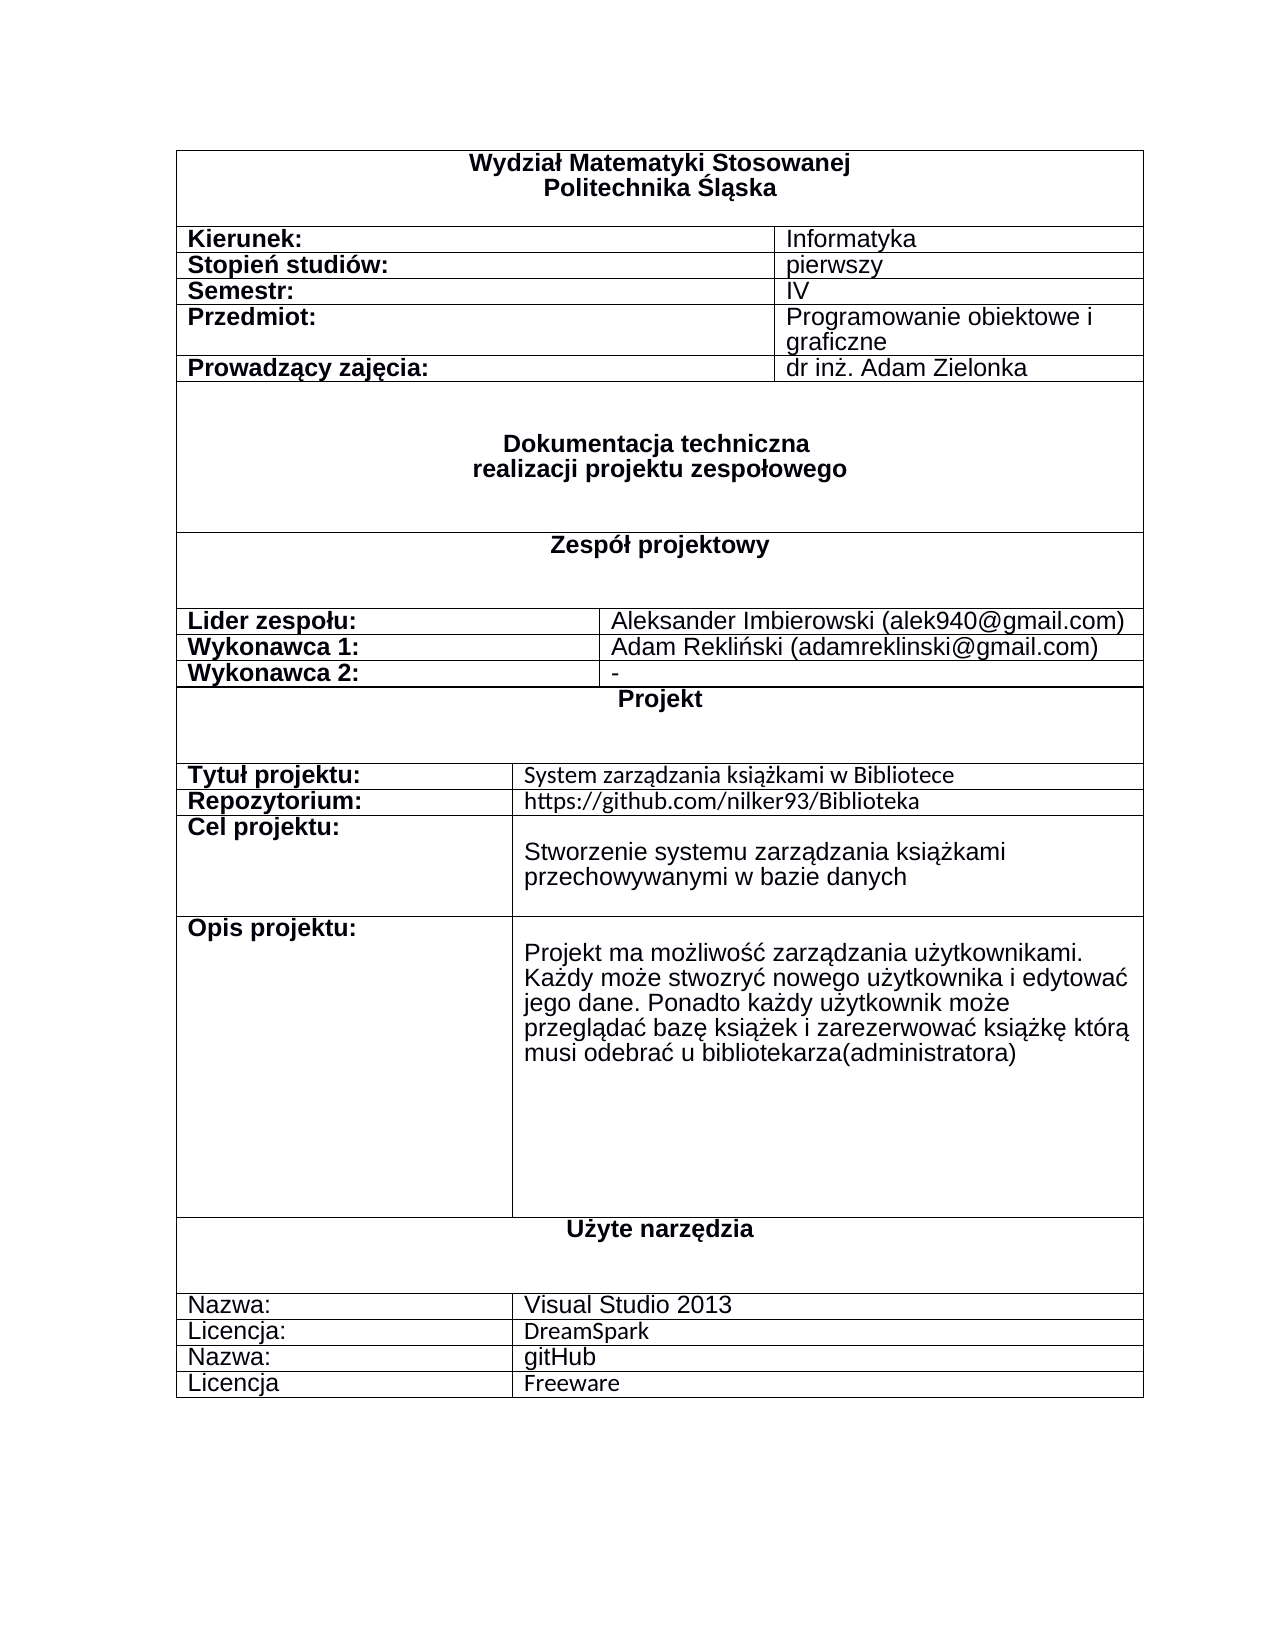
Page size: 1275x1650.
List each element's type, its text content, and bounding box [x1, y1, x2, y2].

table_cell DreamSpark [513, 1320, 1143, 1345]
table_header Wydział Matematyki Stosowanej Politechnika Śląska [177, 151, 1143, 226]
table_cell Visual Studio 2013 [513, 1294, 1143, 1319]
table_cell Nazwa: [177, 1294, 512, 1319]
table_cell Projekt ma możliwość zarządzania użytkownikami. Każdy może stwozryć nowego użytkownika i edytować jego dane. Ponadto każdy użytkownik może przeglądać bazę książek i zarezerwować książkę którą musi odebrać u bibliotekarza(administratora) [513, 917, 1143, 1217]
table_cell Użyte narzędzia [177, 1218, 1143, 1293]
table_cell Opis projektu: [177, 917, 512, 1217]
table_cell Dokumentacja techniczna realizacji projektu zespołowego [177, 382, 1143, 532]
table_cell Aleksander Imbierowski (alek940@gmail.com) [600, 609, 1143, 634]
table_cell pierwszy [775, 253, 1143, 278]
table_cell Przedmiot: [177, 305, 774, 355]
table_cell - [600, 661, 1143, 686]
table_cell Adam Rekliński (adamreklinski@gmail.com) [600, 635, 1143, 660]
table_cell Cel projektu: [177, 816, 512, 916]
table_cell Projekt [177, 688, 1143, 762]
table_cell Kierunek: [177, 227, 774, 252]
table_cell Stworzenie systemu zarządzania książkami przechowywanymi w bazie danych [513, 816, 1143, 916]
table_cell Semestr: [177, 279, 774, 304]
table_cell Stopień studiów: [177, 253, 774, 278]
table_cell Freeware [513, 1372, 1143, 1397]
table_cell Tytuł projektu: [177, 764, 512, 788]
table_cell Wykonawca 2: [177, 661, 599, 686]
table_cell https://github.com/nilker93/Biblioteka [513, 790, 1143, 814]
table_cell dr inż. Adam Zielonka [775, 356, 1143, 381]
table_cell Licencja: [177, 1320, 512, 1345]
table_cell Zespół projektowy [177, 533, 1143, 608]
table_cell Prowadzący zajęcia: [177, 356, 774, 381]
table_cell Informatyka [775, 227, 1143, 252]
table_cell Programowanie obiektowe i graficzne [775, 305, 1143, 355]
table_cell Licencja [177, 1372, 512, 1397]
table_cell Lider zespołu: [177, 609, 599, 634]
table_cell Nazwa: [177, 1346, 512, 1371]
table_cell IV [775, 279, 1143, 304]
table_cell Repozytorium: [177, 790, 512, 814]
table_cell Wykonawca 1: [177, 635, 599, 660]
table_cell gitHub [513, 1346, 1143, 1371]
table_cell System zarządzania książkami w Bibliotece [513, 764, 1143, 788]
